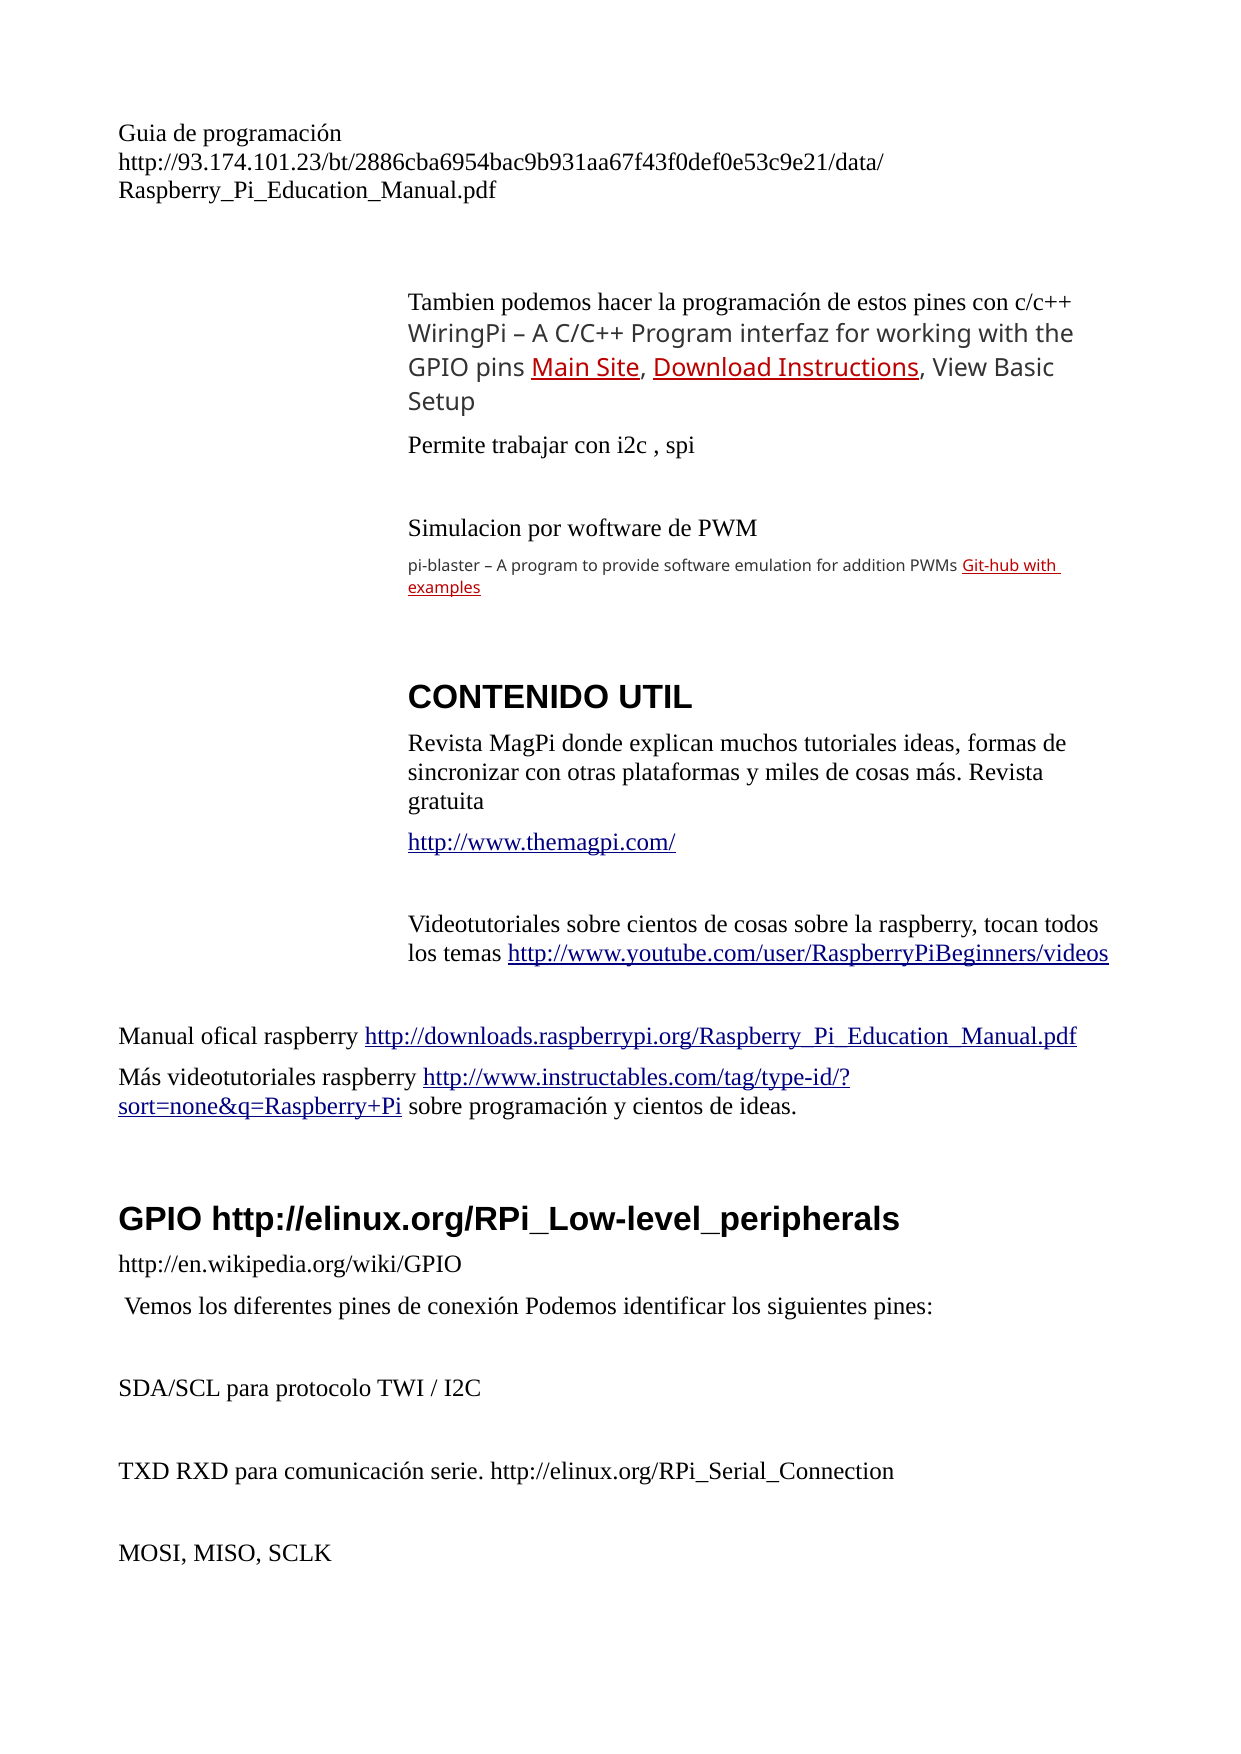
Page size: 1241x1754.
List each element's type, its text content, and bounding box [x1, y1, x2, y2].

text pi-blaster – A program to provide software emulation for addition PWMs Git-hub with examples [118, 554, 1122, 598]
subtitle GPIO http://elinux.org/RPi_Low-level_peripherals [118, 1198, 1122, 1237]
text TXD RXD para comunicación serie. http://elinux.org/RPi_Serial_Connection [118, 1456, 1122, 1484]
text http://en.wikipedia.org/wiki/GPIO [118, 1249, 1122, 1278]
text Guia de programación http://93.174.101.23/bt/2886cba6954bac9b931aa67f43f0def0e53c9e21/data/Raspberry_Pi_Education_Manual.pdf [118, 118, 1122, 204]
text Videotutoriales sobre cientos de cosas sobre la raspberry, tocan todos los temas http://www.youtube.com/user/RaspberryPiBeginners/videos [118, 909, 1122, 967]
text MOSI, MISO, SCLK [118, 1538, 1122, 1567]
text Tambien podemos hacer la programación de estos pines con c/c++ WiringPi – A C/C++ Program interfaz for working with the GPIO pins Main Site, Download Instructions, View Basic Setup [118, 258, 1122, 418]
subtitle CONTENIDO UTIL [118, 677, 1122, 716]
text Permite trabajar con i2c , spi [118, 430, 1122, 459]
text SDA/SCL para protocolo TWI / I2C [118, 1373, 1122, 1402]
text Vemos los diferentes pines de conexión Podemos identificar los siguientes pines: [118, 1291, 1122, 1319]
text Simulacion por woftware de PWM [118, 513, 1122, 542]
text Manual ofical raspberry http://downloads.raspberrypi.org/Raspberry_Pi_Education_Manual.pdf [118, 1021, 1122, 1049]
text Revista MagPi donde explican muchos tutoriales ideas, formas de sincronizar con otras plataformas y miles de cosas más. Revista gratuita [118, 728, 1122, 814]
text Más videotutoriales raspberry http://www.instructables.com/tag/type-id/?sort=none&q=Raspberry+Pi sobre programación y cientos de ideas. [118, 1062, 1122, 1119]
text http://www.themagpi.com/ [118, 827, 1122, 856]
